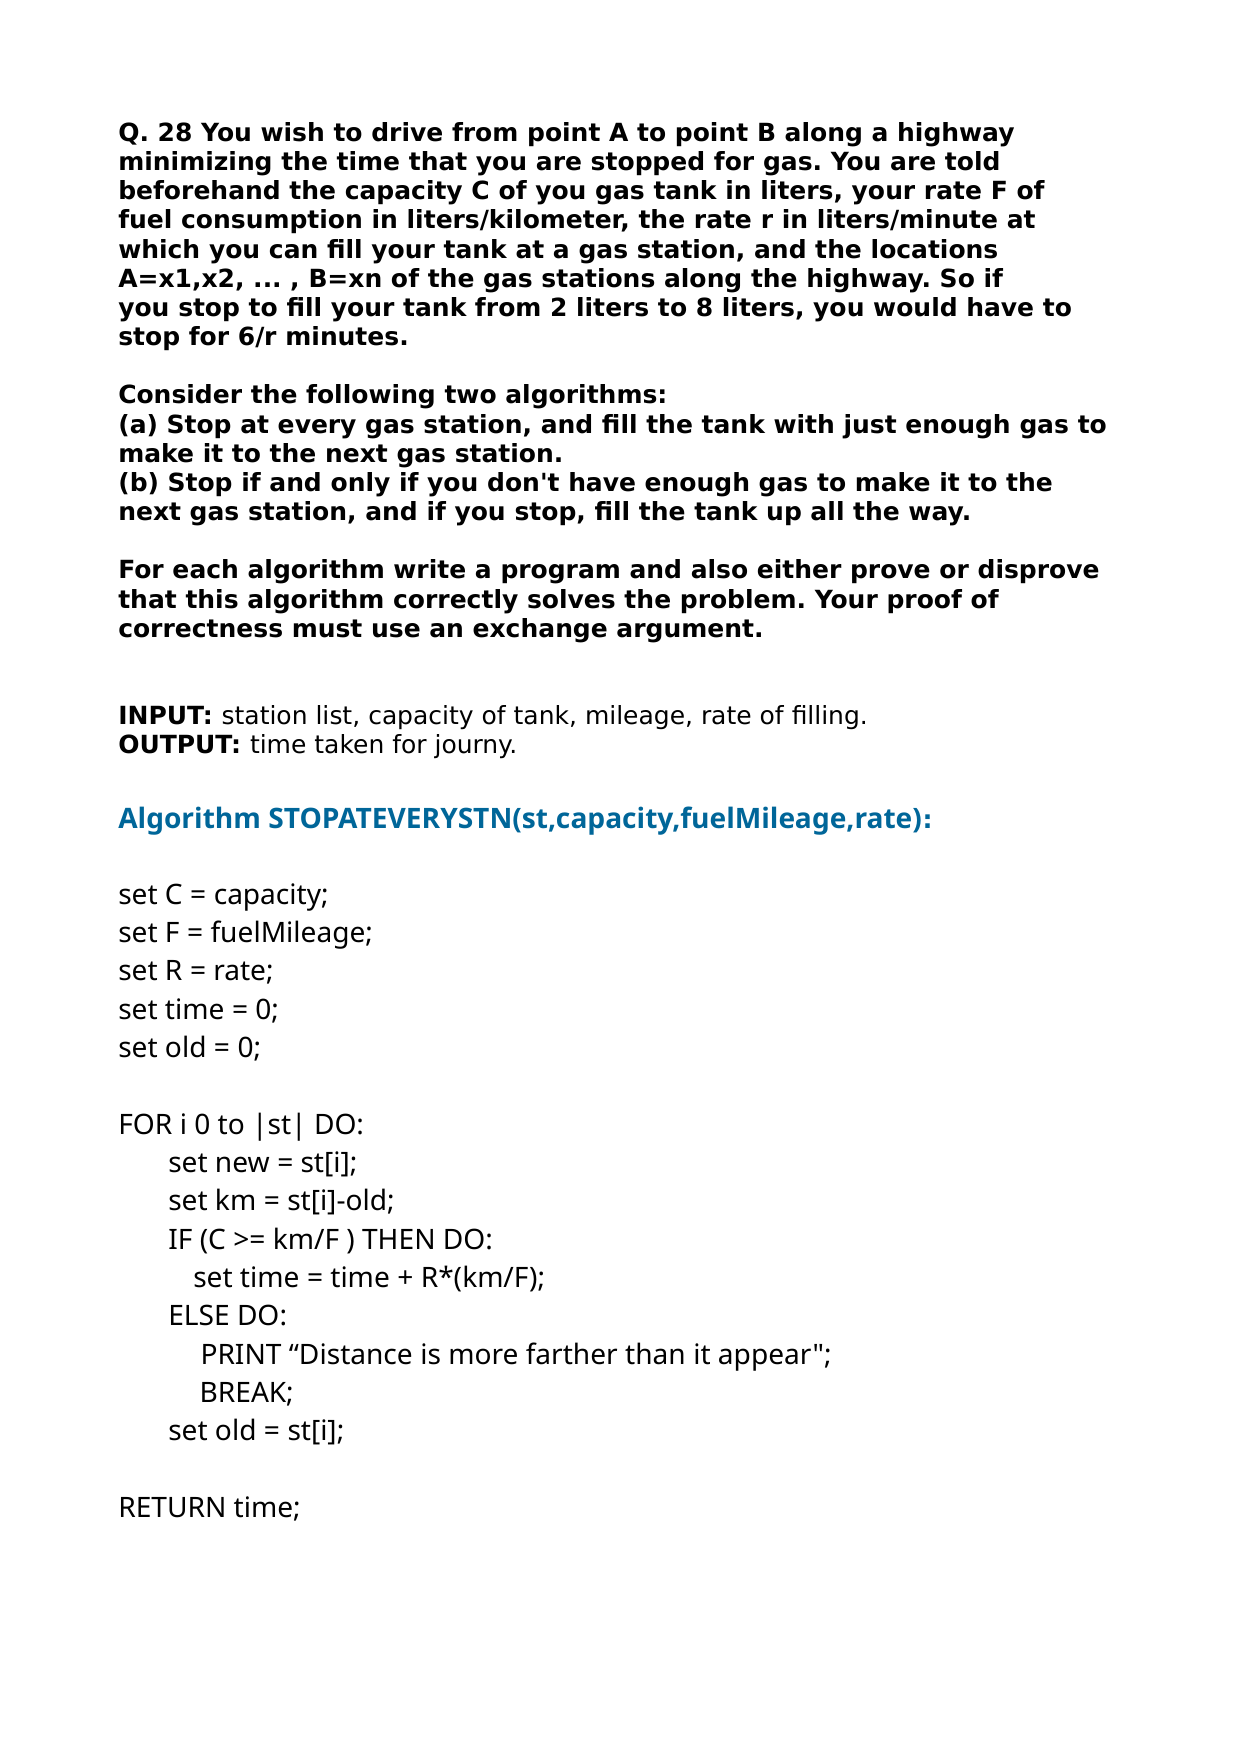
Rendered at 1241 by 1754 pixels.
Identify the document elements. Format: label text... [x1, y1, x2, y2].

text Algorithm STOPATEVERYSTN(st,capacity,fuelMileage,rate): [118, 798, 1122, 836]
text set old = st[i]; [118, 1411, 1122, 1449]
text set new = st[i]; [118, 1142, 1122, 1181]
text set time = 0; [118, 989, 1122, 1027]
text Q. 28 You wish to drive from point A to point B along a highway minimizing the time that you are stopped for gas. You are told beforehand the capacity C of you gas tank in liters, your rate F of [118, 118, 1122, 206]
text you stop to fill your tank from 2 liters to 8 liters, you would have to stop for 6/r minutes. [118, 293, 1122, 351]
text ELSE DO: [118, 1296, 1122, 1334]
text (a) Stop at every gas station, and fill the tank with just enough gas to make it to the next gas station. [118, 410, 1122, 468]
text FOR i 0 to |st| DO: [118, 1104, 1122, 1142]
text set R = rate; [118, 951, 1122, 989]
text Consider the following two algorithms: [118, 381, 1122, 410]
text For each algorithm write a program and also either prove or disprove that this algorithm correctly solves the problem. Your proof of correctness must use an exchange argument. [118, 556, 1122, 643]
text set time = time + R*(km/F); [118, 1257, 1122, 1296]
text RETURN time; [118, 1487, 1122, 1526]
text BREAK; [118, 1372, 1122, 1411]
text INPUT: station list, capacity of tank, mileage, rate of filling. [118, 701, 1122, 731]
text set C = capacity; [118, 874, 1122, 912]
text IF (C >= km/F ) THEN DO: [118, 1219, 1122, 1257]
text set old = 0; [118, 1027, 1122, 1066]
text (b) Stop if and only if you don't have enough gas to make it to the next gas station, and if you stop, fill the tank up all the way. [118, 468, 1122, 526]
text OUTPUT: time taken for journy. [118, 731, 1122, 760]
text set km = st[i]-old; [118, 1181, 1122, 1219]
text fuel consumption in liters/kilometer, the rate r in liters/minute at which you can fill your tank at a gas station, and the locations A=x1,x2, ... , B=xn of the gas stations along the highway. So if [118, 206, 1122, 293]
text set F = fuelMileage; [118, 912, 1122, 951]
text PRINT “Distance is more farther than it appear"; [118, 1334, 1122, 1372]
